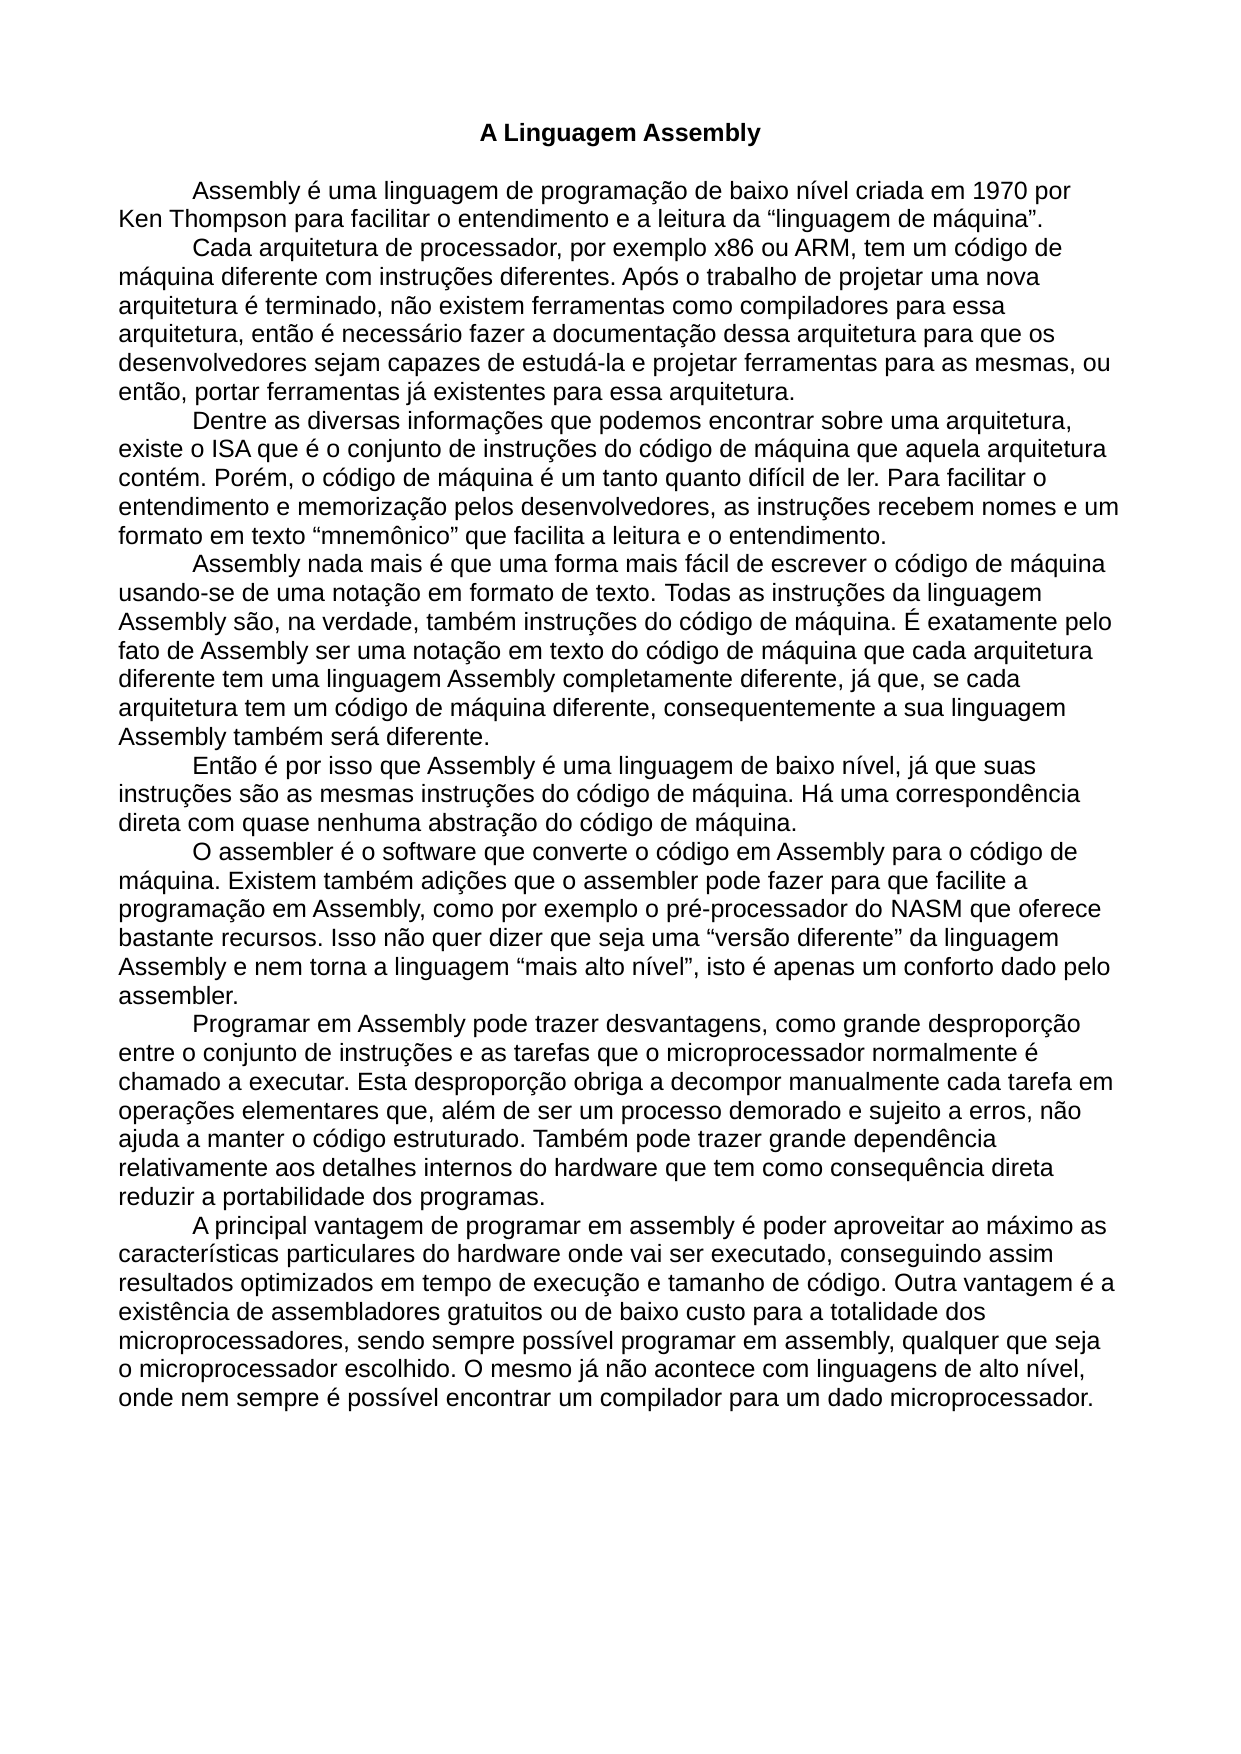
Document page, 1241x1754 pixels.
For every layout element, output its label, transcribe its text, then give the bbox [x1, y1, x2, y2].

text O assembler é o software que converte o código em Assembly para o código de máquina. Existem também adições que o assembler pode fazer para que facilite a programação em Assembly, como por exemplo o pré-processador do NASM que oferece bastante recursos. Isso não quer dizer que seja uma “versão diferente” da linguagem Assembly e nem torna a linguagem “mais alto nível”, isto é apenas um conforto dado pelo assembler. [118, 837, 1122, 1009]
text Programar em Assembly pode trazer desvantagens, como grande desproporção entre o conjunto de instruções e as tarefas que o microprocessador normalmente é chamado a executar. Esta desproporção obriga a decompor manualmente cada tarefa em operações elementares que, além de ser um processo demorado e sujeito a erros, não ajuda a manter o código estruturado. Também pode trazer grande dependência relativamente aos detalhes internos do hardware que tem como consequência direta reduzir a portabilidade dos programas. [118, 1009, 1122, 1211]
text Dentre as diversas informações que podemos encontrar sobre uma arquitetura, existe o ISA que é o conjunto de instruções do código de máquina que aquela arquitetura contém. Porém, o código de máquina é um tanto quanto difícil de ler. Para facilitar o entendimento e memorização pelos desenvolvedores, as instruções recebem nomes e um formato em texto “mnemônico” que facilita a leitura e o entendimento. Assembly nada mais é que uma forma mais fácil de escrever o código de máquina usando-se de uma notação em formato de texto. Todas as instruções da linguagem Assembly são, na verdade, também instruções do código de máquina. É exatamente pelo fato de Assembly ser uma notação em texto do código de máquina que cada arquitetura diferente tem uma linguagem Assembly completamente diferente, já que, se cada arquitetura tem um código de máquina diferente, consequentemente a sua linguagem Assembly também será diferente. [118, 406, 1122, 751]
text Cada arquitetura de processador, por exemplo x86 ou ARM, tem um código de máquina diferente com instruções diferentes. Após o trabalho de projetar uma nova arquitetura é terminado, não existem ferramentas como compiladores para essa arquitetura, então é necessário fazer a documentação dessa arquitetura para que os desenvolvedores sejam capazes de estudá-la e projetar ferramentas para as mesmas, ou então, portar ferramentas já existentes para essa arquitetura. [118, 233, 1122, 406]
text Então é por isso que Assembly é uma linguagem de baixo nível, já que suas instruções são as mesmas instruções do código de máquina. Há uma correspondência direta com quase nenhuma abstração do código de máquina. [118, 751, 1122, 837]
text Assembly é uma linguagem de programação de baixo nível criada em 1970 por Ken Thompson para facilitar o entendimento e a leitura da “linguagem de máquina”. [118, 176, 1122, 233]
text A Linguagem Assembly [118, 118, 1122, 147]
text A principal vantagem de programar em assembly é poder aproveitar ao máximo as características particulares do hardware onde vai ser executado, conseguindo assim resultados optimizados em tempo de execução e tamanho de código. Outra vantagem é a existência de assembladores gratuitos ou de baixo custo para a totalidade dos microprocessadores, sendo sempre possível programar em assembly, qualquer que seja o microprocessador escolhido. O mesmo já não acontece com linguagens de alto nível, onde nem sempre é possível encontrar um compilador para um dado microprocessador. [118, 1211, 1122, 1412]
